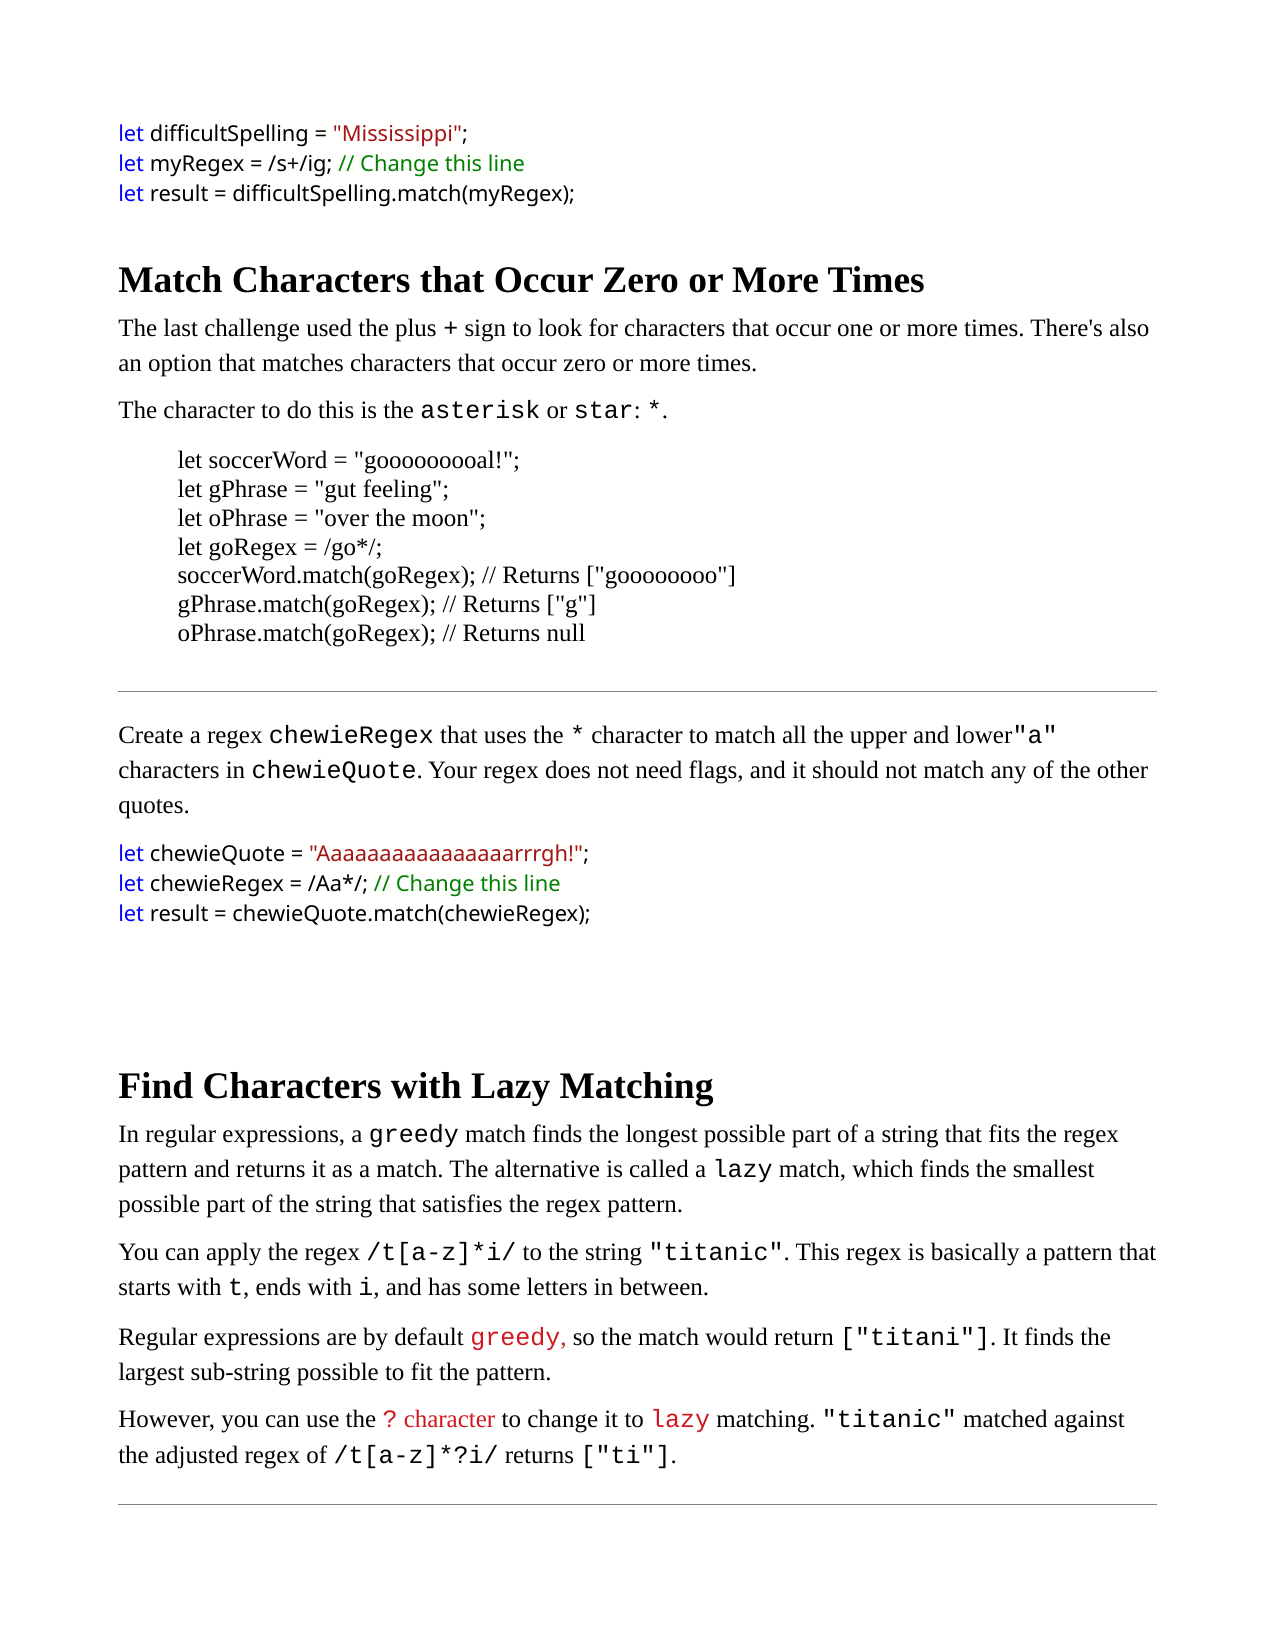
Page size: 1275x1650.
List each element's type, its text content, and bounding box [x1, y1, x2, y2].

text Create a regex chewieRegex that uses the * character to match all the upper and lower"a" characters in chewieQuote. Your regex does not need flags, and it should not match any of the other quotes. [118, 720, 1157, 819]
text However, you can use the ? character to change it to lazy matching. "titanic" matched against the adjusted regex of /t[a-z]*?i/ returns ["ti"]. [118, 1404, 1157, 1471]
text let myRegex = /s+/ig; // Change this line [118, 148, 1157, 178]
text let chewieQuote = "Aaaaaaaaaaaaaaaarrrgh!"; [118, 838, 1157, 868]
text The last challenge used the plus + sign to look for characters that occur one or more times. There's also an option that matches characters that occur zero or more times. [118, 313, 1157, 377]
text let result = difficultSpelling.match(myRegex); [118, 178, 1157, 207]
text let difficultSpelling = "Mississippi"; [118, 118, 1157, 148]
text You can apply the regex /t[a-z]*i/ to the string "titanic". This regex is basically a pattern that starts with t, ends with i, and has some letters in between. [118, 1237, 1157, 1303]
text let soccerWord = "gooooooooal!"; let gPhrase = "gut feeling"; let oPhrase = "over the moon"; let goRegex = /go*/; soccerWord.match(goRegex); // Returns ["goooooooo"] gPhrase.match(goRegex); // Returns ["g"] oPhrase.match(goRegex); // Returns null [177, 445, 1098, 647]
text In regular expressions, a greedy match finds the longest possible part of a string that fits the regex pattern and returns it as a match. The alternative is called a lazy match, which finds the smallest possible part of the string that satisfies the regex pattern. [118, 1119, 1157, 1218]
subtitle Match Characters that Occur Zero or More Times [118, 257, 1157, 300]
subtitle Find Characters with Lazy Matching [118, 1063, 1157, 1106]
text let chewieRegex = /Aa*/; // Change this line [118, 868, 1157, 898]
text Regular expressions are by default greedy, so the match would return ["titani"]. It finds the largest sub-string possible to fit the pattern. [118, 1322, 1157, 1386]
text The character to do this is the asterisk or star: *. [118, 395, 1157, 426]
text let result = chewieQuote.match(chewieRegex); [118, 898, 1157, 927]
